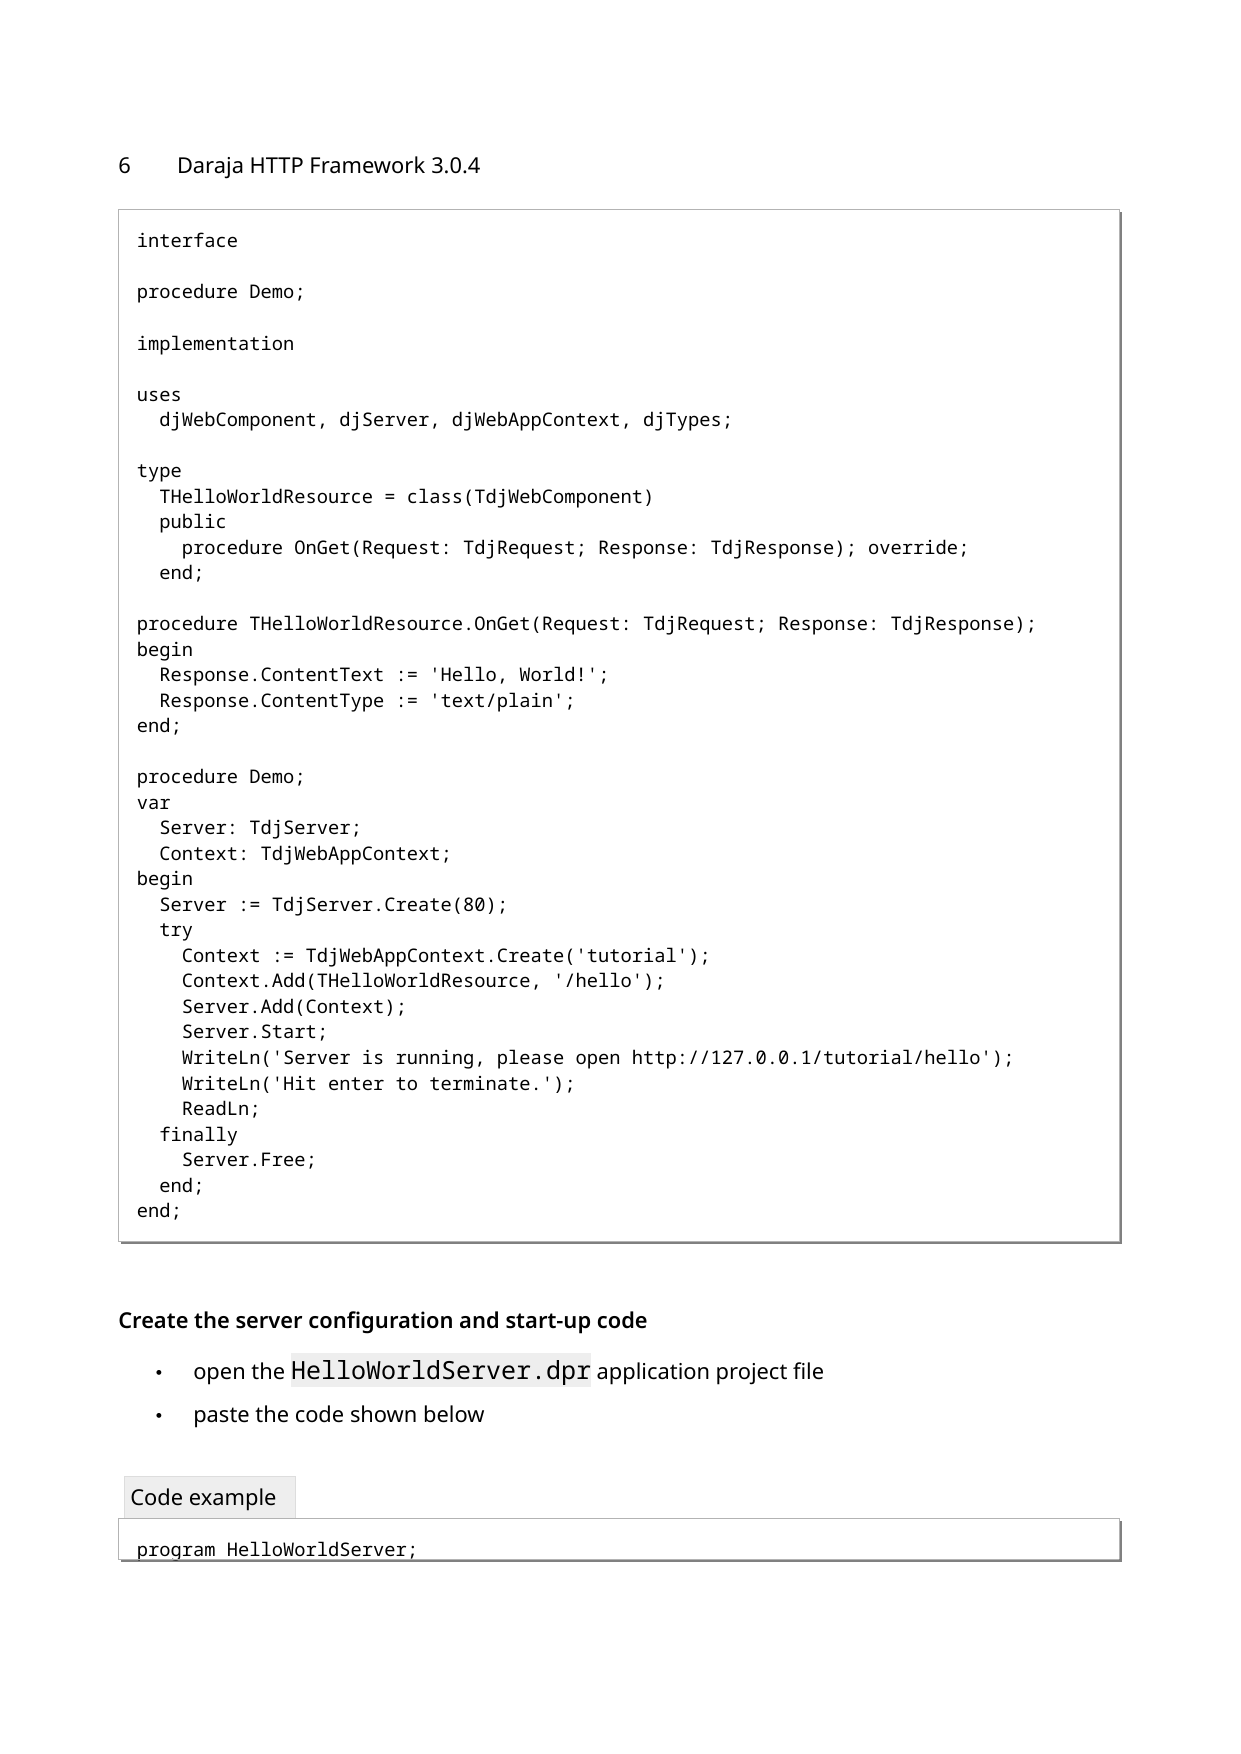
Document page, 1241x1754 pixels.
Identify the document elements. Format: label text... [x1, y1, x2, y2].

text begin [119, 618, 1119, 643]
text ReadLn; [119, 1077, 1119, 1102]
text WriteLn('Server is running, please open http://127.0.0.1/tutorial/hello'); [119, 1026, 1119, 1051]
text public [119, 490, 1119, 516]
text Server := TdjServer.Create(80); [119, 873, 1119, 898]
text Response.ContentText := 'Hello, World!'; [119, 643, 1119, 669]
text Code example [125, 1477, 295, 1518]
text var [119, 771, 1119, 796]
list open the HelloWorldServer.dpr application project file [156, 1353, 291, 1387]
subtitle Create the server configuration and start-up code [118, 1304, 1122, 1334]
text procedure OnGet(Request: TdjRequest; Response: TdjResponse); override; [119, 516, 1119, 541]
text type [119, 439, 1119, 464]
text end; [119, 1153, 1119, 1179]
text end; [119, 541, 1119, 585]
text djWebComponent, djServer, djWebAppContext, djTypes; [119, 388, 1119, 432]
text interface [119, 210, 1119, 253]
text Server: TdjServer; [119, 796, 1119, 822]
text try [119, 898, 1119, 924]
text program HelloWorldServer; [119, 1519, 1119, 1559]
text THelloWorldResource = class(TdjWebComponent) [119, 464, 1119, 490]
text end; [119, 694, 1119, 738]
text procedure THelloWorldResource.OnGet(Request: TdjRequest; Response: TdjResponse); [119, 592, 1119, 618]
text procedure Demo; [119, 260, 1119, 304]
text implementation [119, 311, 1119, 355]
text end; [119, 1179, 1119, 1241]
text begin [119, 847, 1119, 873]
text Context.Add(THelloWorldResource, '/hello'); [119, 949, 1119, 975]
text Server.Add(Context); [119, 975, 1119, 1000]
text Server.Start; [119, 1000, 1119, 1026]
text Response.ContentType := 'text/plain'; [119, 669, 1119, 694]
text procedure Demo; [119, 745, 1119, 771]
text Context: TdjWebAppContext; [119, 822, 1119, 847]
list paste the code shown below [156, 1399, 1122, 1429]
list open the HelloWorldServer.dpr application project file [591, 1353, 1122, 1387]
text var [252, 771, 258, 782]
text uses [119, 362, 1119, 388]
text Context := TdjWebAppContext.Create('tutorial'); [119, 924, 1119, 949]
text WriteLn('Hit enter to terminate.'); [119, 1051, 1119, 1077]
text finally [119, 1102, 1119, 1128]
text Server.Free; [119, 1128, 1119, 1153]
